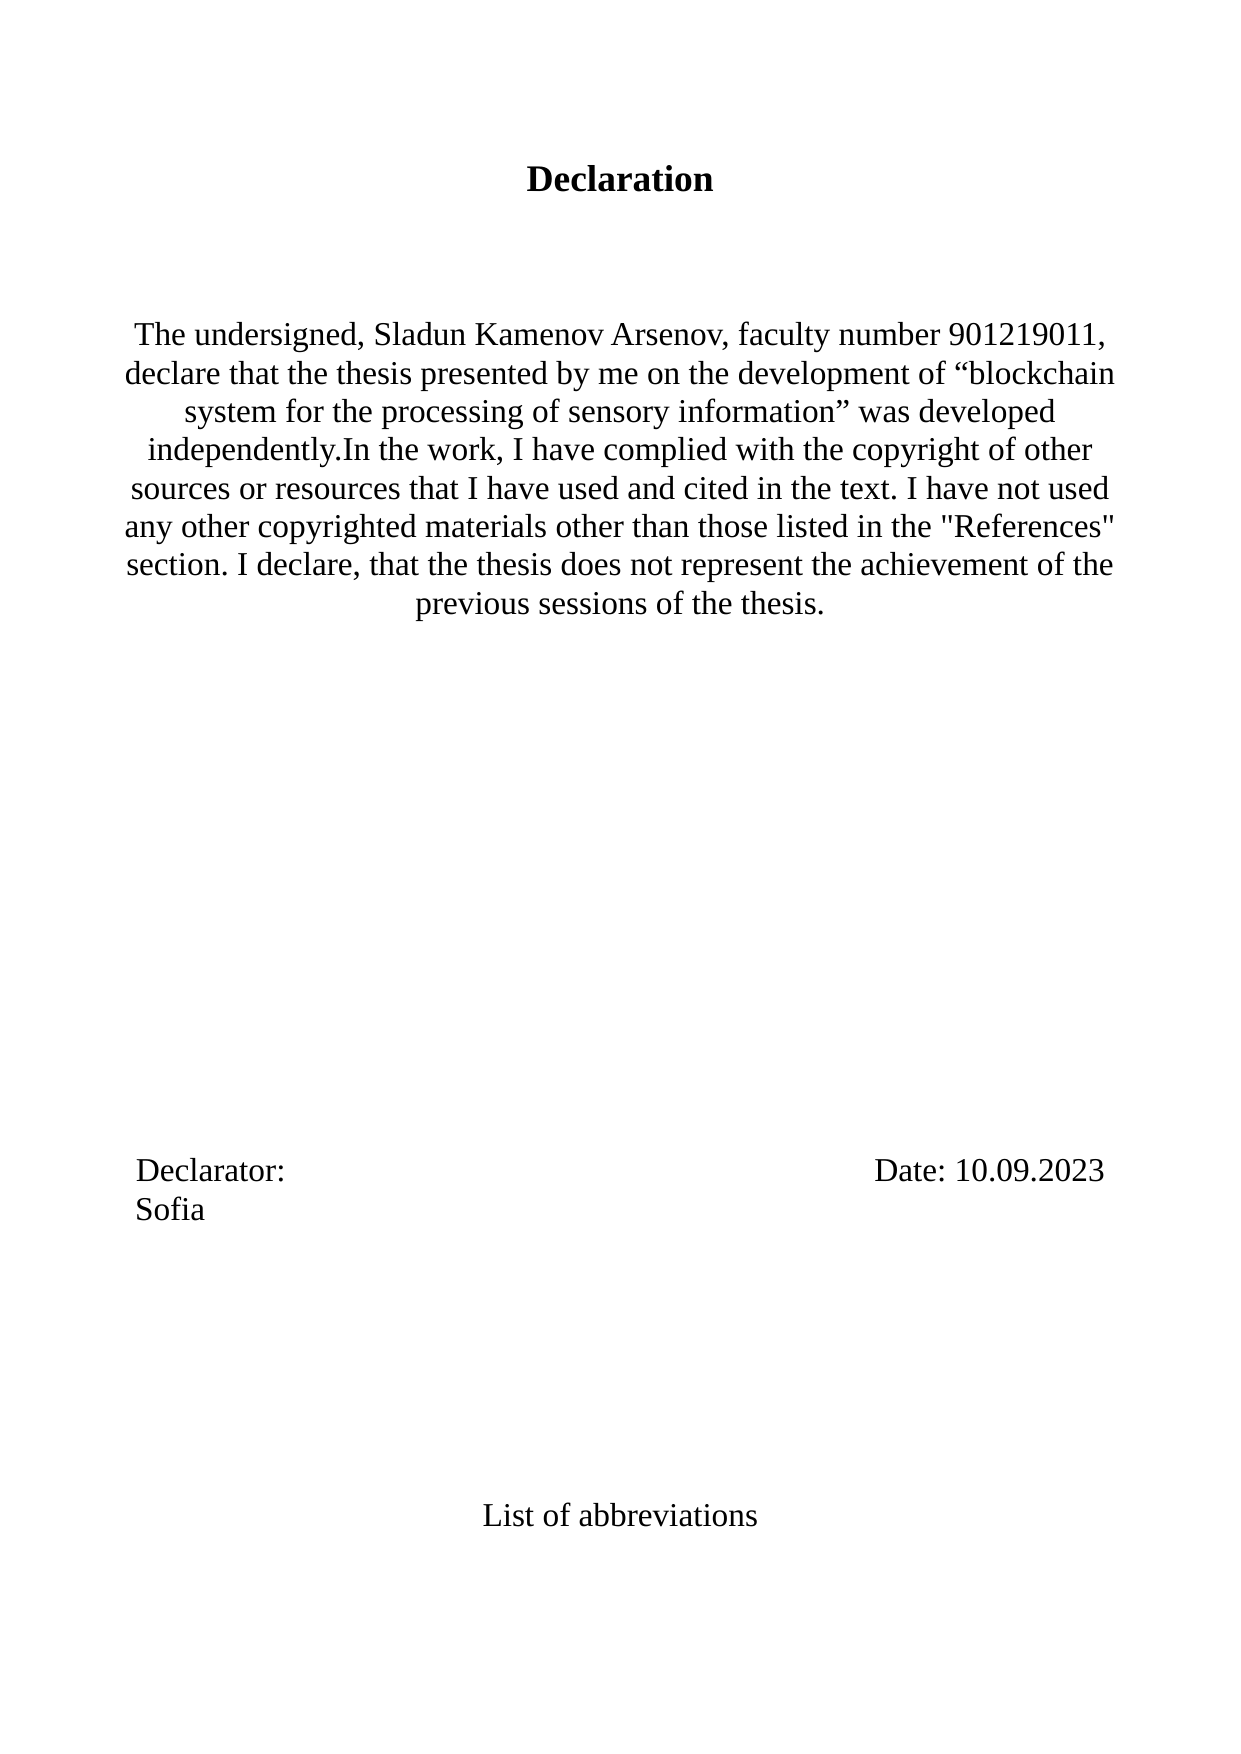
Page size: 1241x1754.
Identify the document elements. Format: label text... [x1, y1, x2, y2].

text The undersigned, Sladun Kamenov Arsenov, faculty number 901219011, declare that the thesis presented by me on the development of “blockchain system for the processing of sensory information” was developed independently.In the work, I have complied with the copyright of other sources or resources that I have used and cited in the text. I have not used any other copyrighted materials other than those listed in the "References" section. I declare, that the thesis does not represent the achievement of the previous sessions of the thesis. [118, 314, 1122, 621]
text List of abbreviations [118, 1496, 1122, 1534]
text Declaration [118, 156, 1122, 199]
text Declarator: Date: 10.09.2023 [118, 1151, 1122, 1189]
text Sofia [118, 1189, 1122, 1227]
